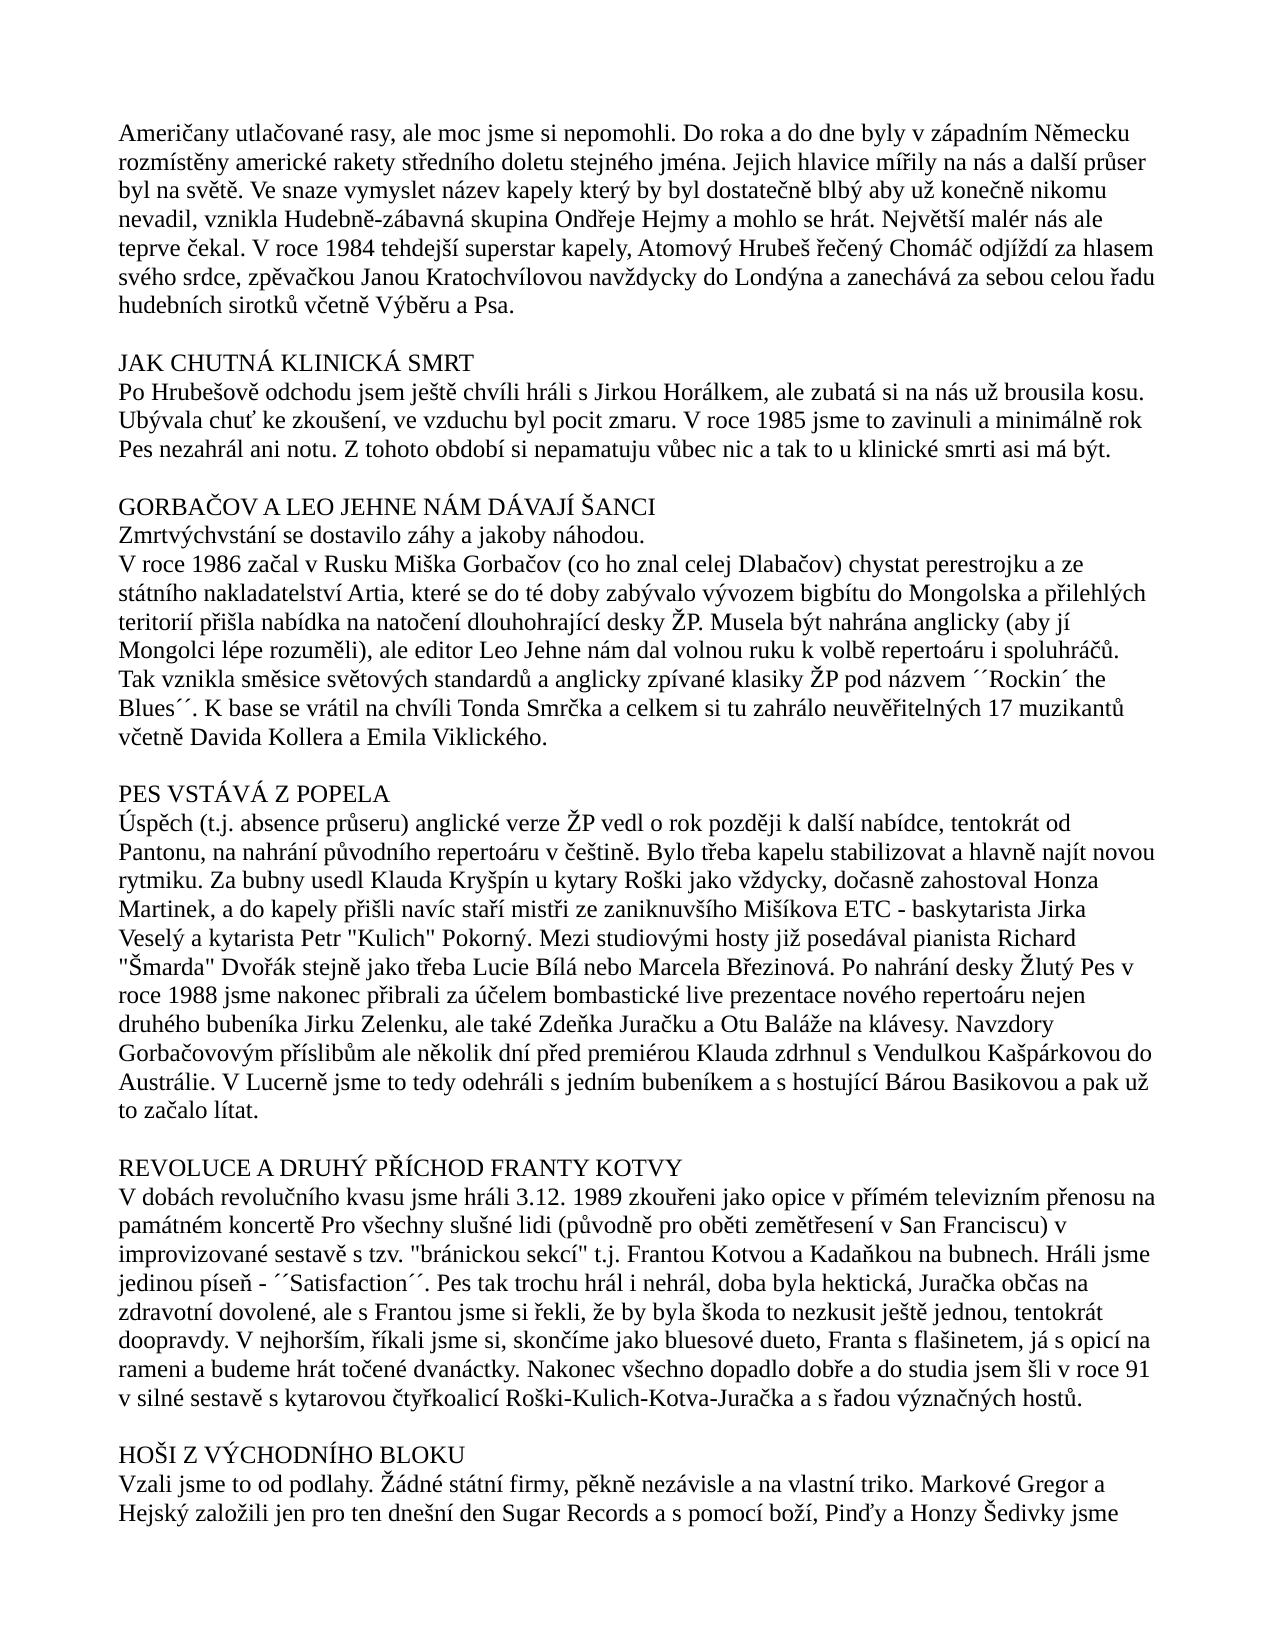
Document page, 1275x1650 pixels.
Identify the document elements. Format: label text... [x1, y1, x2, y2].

text V dobách revolučního kvasu jsme hráli 3.12. 1989 zkouřeni jako opice v přímém televizním přenosu na památném koncertě Pro všechny slušné lidi (původně pro oběti zemětřesení v San Franciscu) v improvizované sestavě s tzv. "bránickou sekcí" t.j. Frantou Kotvou a Kadaňkou na bubnech. Hráli jsme jedinou píseň - ´´Satisfaction´´. Pes tak trochu hrál i nehrál, doba byla hektická, Juračka občas na zdravotní dovolené, ale s Frantou jsme si řekli, že by byla škoda to nezkusit ještě jednou, tentokrát doopravdy. V nejhorším, říkali jsme si, skončíme jako bluesové dueto, Franta s flašinetem, já s opicí na rameni a budeme hrát točené dvanáctky. Nakonec všechno dopadlo dobře a do studia jsem šli v roce 91 v silné sestavě s kytarovou čtyřkoalicí Roški-Kulich-Kotva-Juračka a s řadou význačných hostů. [118, 1182, 1157, 1412]
text GORBAČOV A LEO JEHNE NÁM DÁVAJÍ ŠANCI [118, 492, 1157, 521]
text Úspěch (t.j. absence průseru) anglické verze ŽP vedl o rok později k další nabídce, tentokrát od Pantonu, na nahrání původního repertoáru v češtině. Bylo třeba kapelu stabilizovat a hlavně najít novou rytmiku. Za bubny usedl Klauda Kryšpín u kytary Roški jako vždycky, dočasně zahostoval Honza Martinek, a do kapely přišli navíc staří mistři ze zaniknuvšího Mišíkova ETC - baskytarista Jirka Veselý a kytarista Petr "Kulich" Pokorný. Mezi studiovými hosty již posedával pianista Richard "Šmarda" Dvořák stejně jako třeba Lucie Bílá nebo Marcela Březinová. Po nahrání desky Žlutý Pes v roce 1988 jsme nakonec přibrali za účelem bombastické live prezentace nového repertoáru nejen druhého bubeníka Jirku Zelenku, ale také Zdeňka Juračku a Otu Baláže na klávesy. Navzdory Gorbačovovým příslibům ale několik dní před premiérou Klauda zdrhnul s Vendulkou Kašpárkovou do Austrálie. V Lucerně jsme to tedy odehráli s jedním bubeníkem a s hostující Bárou Basikovou a pak už to začalo lítat. [118, 808, 1157, 1124]
text JAK CHUTNÁ KLINICKÁ SMRT [118, 348, 1157, 377]
text PES VSTÁVÁ Z POPELA [118, 779, 1157, 808]
text Zmrtvýchvstání se dostavilo záhy a jakoby náhodou. [118, 521, 1157, 549]
text Američany utlačované rasy, ale moc jsme si nepomohli. Do roka a do dne byly v západním Německu rozmístěny americké rakety středního doletu stejného jména. Jejich hlavice mířily na nás a další průser byl na světě. Ve snaze vymyslet název kapely který by byl dostatečně blbý aby už konečně nikomu nevadil, vznikla Hudebně-zábavná skupina Ondřeje Hejmy a mohlo se hrát. Největší malér nás ale teprve čekal. V roce 1984 tehdejší superstar kapely, Atomový Hrubeš řečený Chomáč odjíždí za hlasem svého srdce, zpěvačkou Janou Kratochvílovou navždycky do Londýna a zanechává za sebou celou řadu hudebních sirotků včetně Výběru a Psa. [118, 118, 1157, 319]
text V roce 1986 začal v Rusku Miška Gorbačov (co ho znal celej Dlabačov) chystat perestrojku a ze státního nakladatelství Artia, které se do té doby zabývalo vývozem bigbítu do Mongolska a přilehlých teritorií přišla nabídka na natočení dlouhohrající desky ŽP. Musela být nahrána anglicky (aby jí Mongolci lépe rozuměli), ale editor Leo Jehne nám dal volnou ruku k volbě repertoáru i spoluhráčů. Tak vznikla směsice světových standardů a anglicky zpívané klasiky ŽP pod názvem ´´Rockin´ the Blues´´. K base se vrátil na chvíli Tonda Smrčka a celkem si tu zahrálo neuvěřitelných 17 muzikantů včetně Davida Kollera a Emila Viklického. [118, 549, 1157, 751]
text REVOLUCE A DRUHÝ PŘÍCHOD FRANTY KOTVY [118, 1153, 1157, 1182]
text Vzali jsme to od podlahy. Žádné státní firmy, pěkně nezávisle a na vlastní triko. Markové Gregor a Hejský založili jen pro ten dnešní den Sugar Records a s pomocí boží, Pinďy a Honzy Šedivky jsme [118, 1469, 1157, 1527]
text HOŠI Z VÝCHODNÍHO BLOKU [118, 1441, 1157, 1469]
text Po Hrubešově odchodu jsem ještě chvíli hráli s Jirkou Horálkem, ale zubatá si na nás už brousila kosu. Ubývala chuť ke zkoušení, ve vzduchu byl pocit zmaru. V roce 1985 jsme to zavinuli a minimálně rok Pes nezahrál ani notu. Z tohoto období si nepamatuju vůbec nic a tak to u klinické smrti asi má být. [118, 377, 1157, 463]
